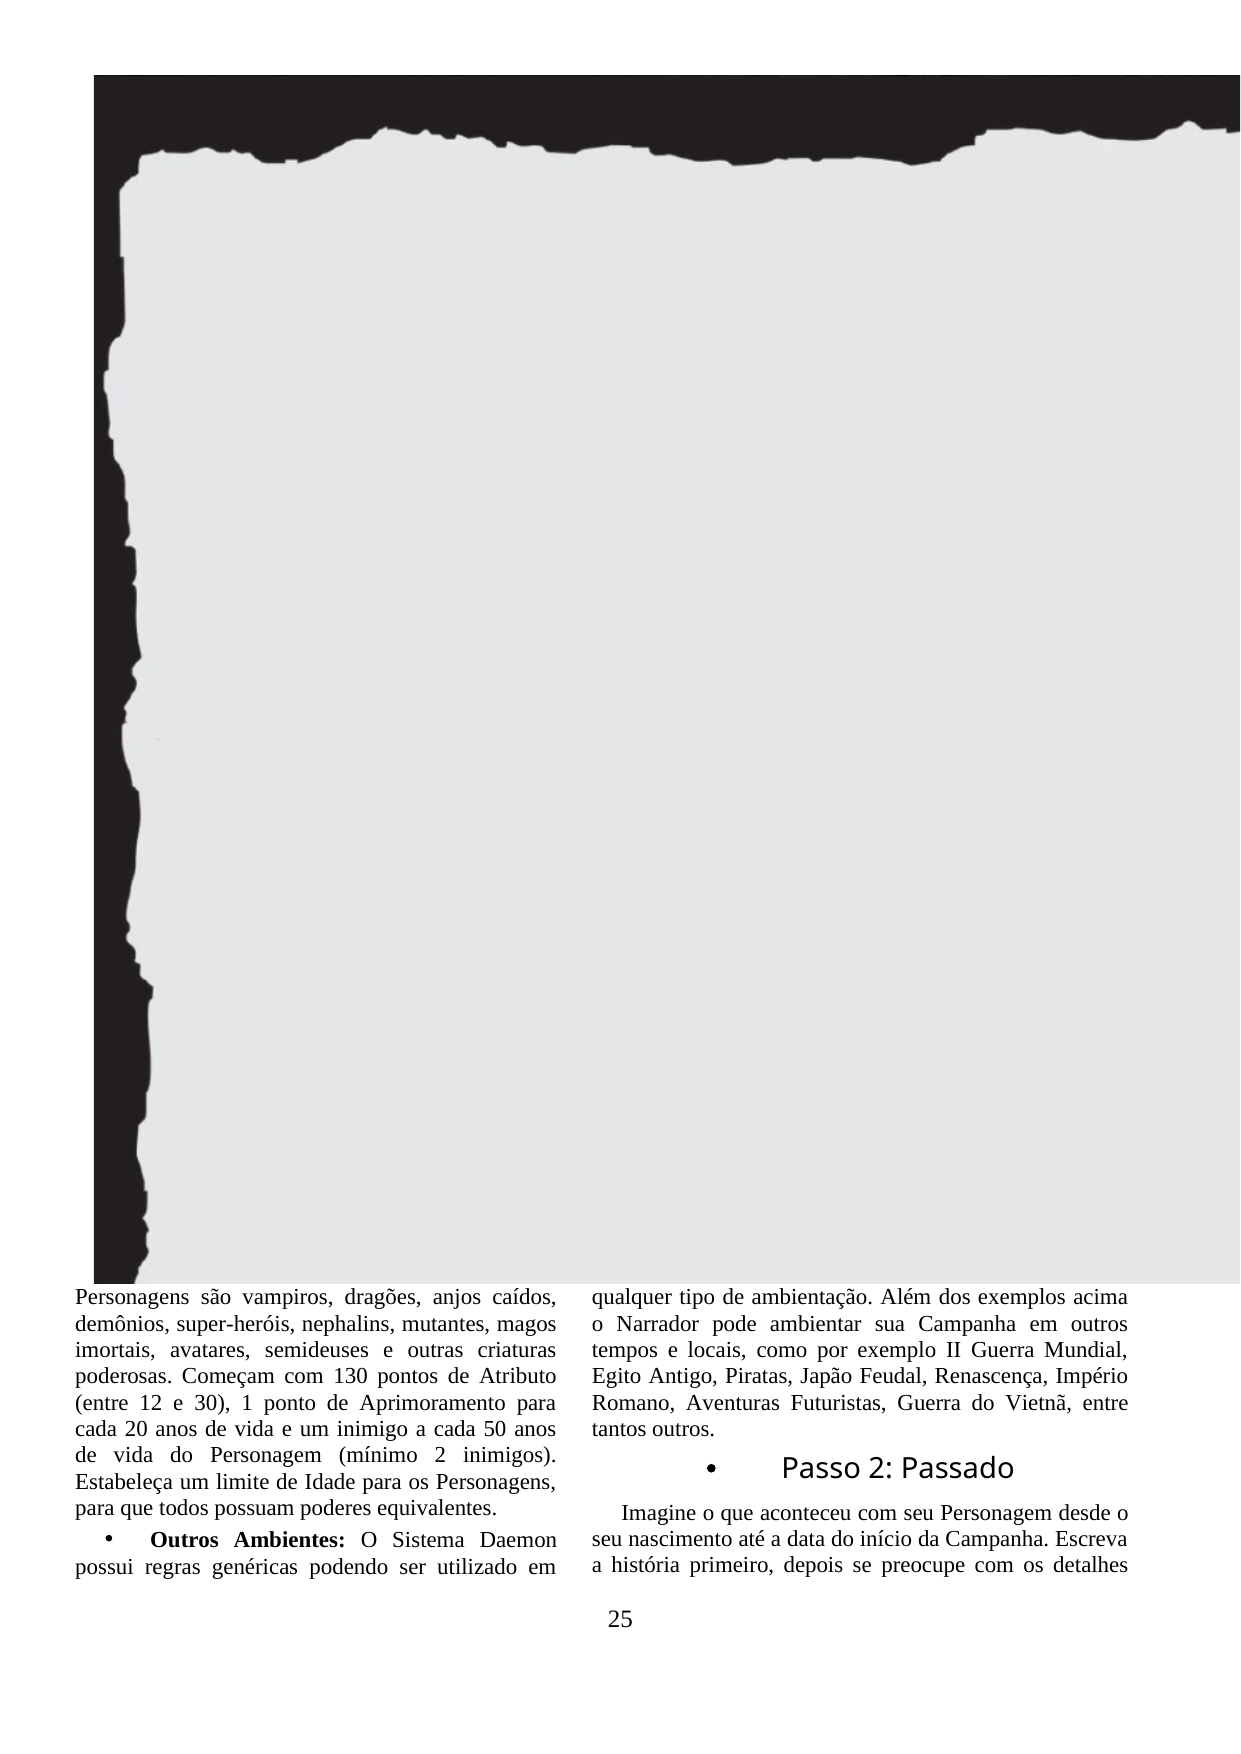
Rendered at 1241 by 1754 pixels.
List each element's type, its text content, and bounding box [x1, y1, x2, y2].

text Imagine o que aconteceu com seu Personagem desde o seu nascimento até a data do início da Campanha. Escreva a história primeiro, depois se preocupe com os detalhes [592, 1499, 1129, 1578]
list Personagens são vampiros, dragões, anjos caídos, demônios, super-heróis, nephalins, mutantes, magos imortais, avatares, semideuses e outras criaturas poderosas. Começam com 130 pontos de Atributo (entre 12 e 30), 1 ponto de Aprimoramento para cada 20 anos de vida e um inimigo a cada 50 anos de vida do Personagem (mínimo 2 inimigos). Estabeleça um limite de Idade para os Personagens, para que todos possuam poderes equivalentes. [75, 1283, 557, 1520]
list Outros Ambientes: O Sistema Daemon possui regras genéricas podendo ser utilizado em [75, 1526, 557, 1579]
subtitle Passo 2: Passado [592, 1447, 1129, 1487]
list qualquer tipo de ambientação. Além dos exemplos acima o Narrador pode ambientar sua Campanha em outros tempos e locais, como por exemplo II Guerra Mundial, Egito Antigo, Piratas, Japão Feudal, Renascença, Império Romano, Aventuras Futuristas, Guerra do Vietnã, entre tantos outros. [592, 1284, 1129, 1441]
picture [93, 75, 1241, 1284]
